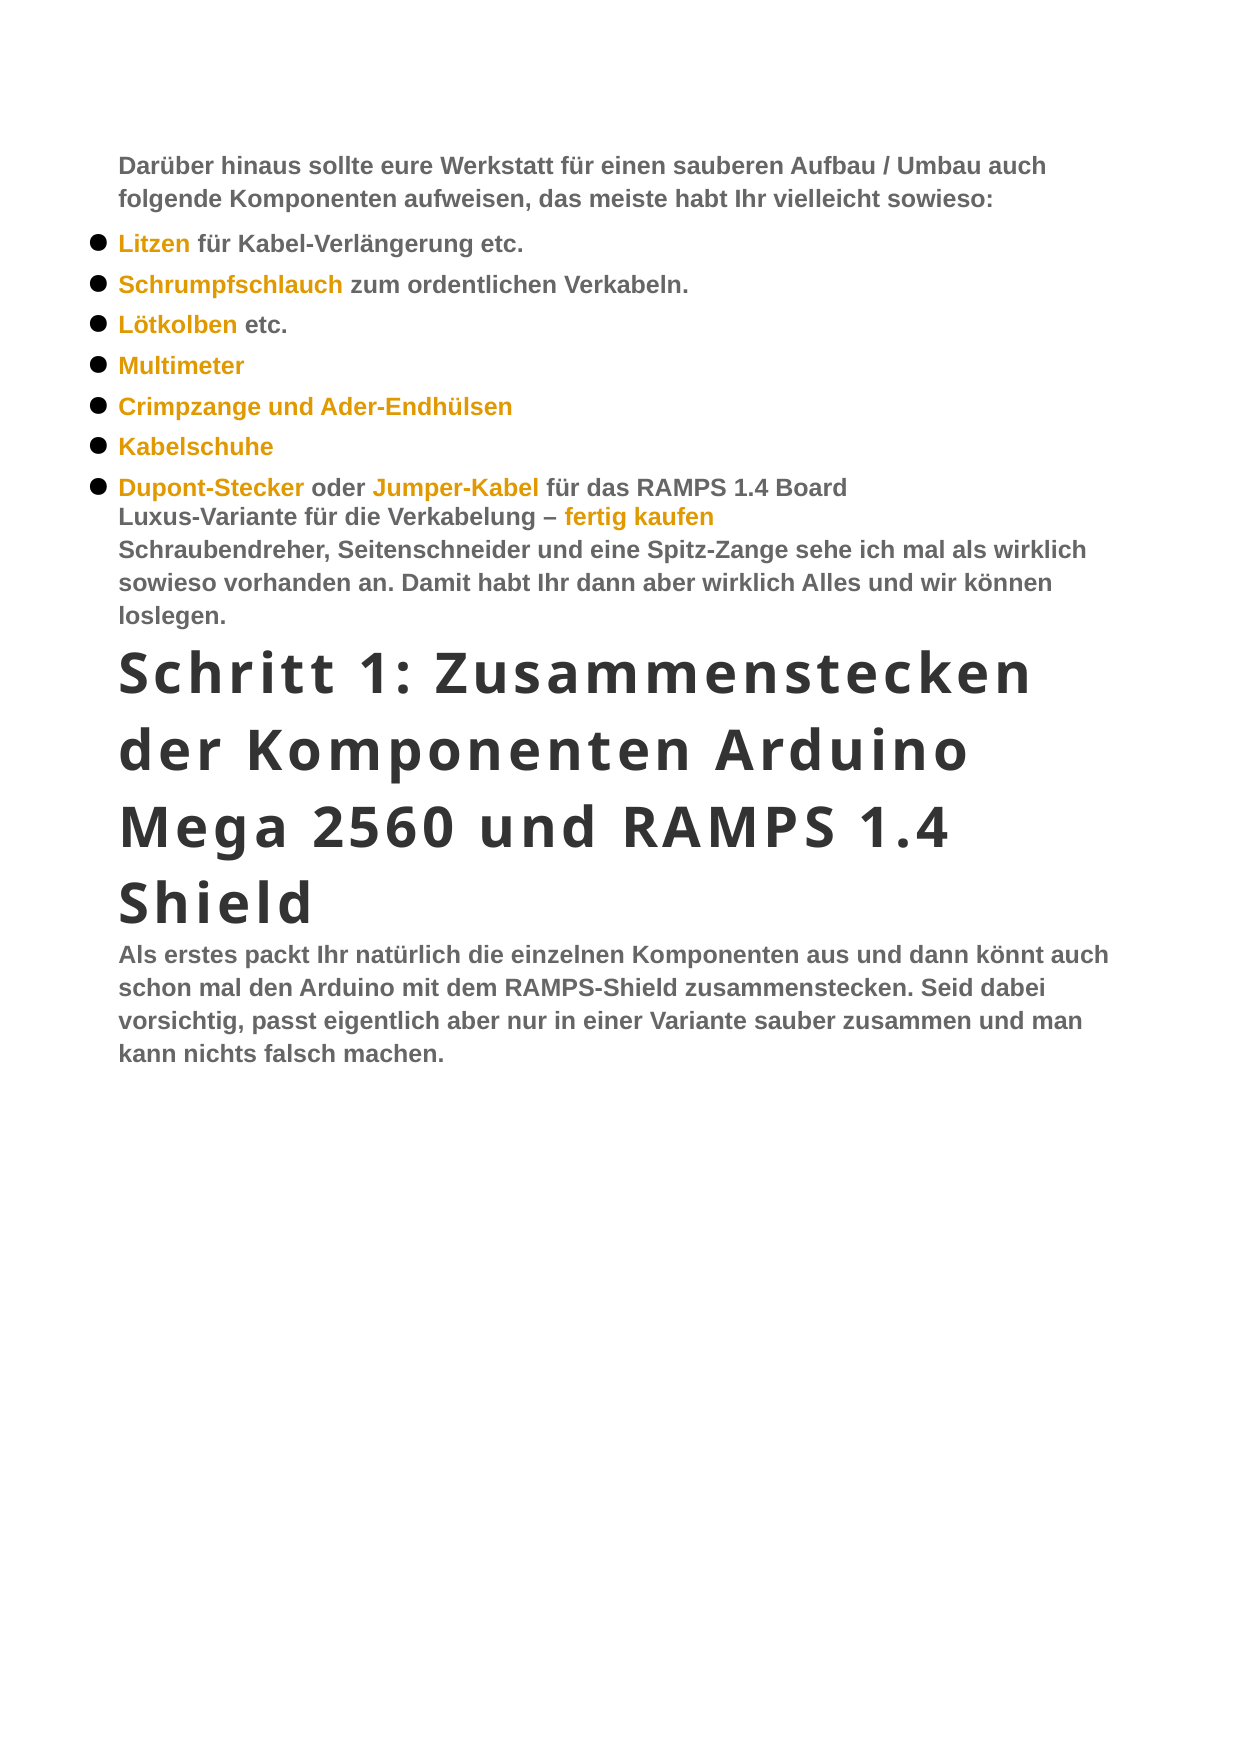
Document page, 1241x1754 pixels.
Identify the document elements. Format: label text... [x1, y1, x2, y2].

list Litzen für Kabel-Verlängerung etc. [118, 217, 1122, 258]
text Schraubendreher, Seitenschneider und eine Spitz-Zange sehe ich mal als wirklich sowieso vorhanden an. Damit habt Ihr dann aber wirklich Alles und wir können loslegen. [118, 534, 1122, 629]
list Schrumpfschlauch zum ordentlichen Verkabeln. [118, 258, 1122, 298]
list Multimeter [118, 339, 1122, 380]
list Lötkolben etc. [118, 298, 1122, 339]
text Darüber hinaus sollte eure Werkstatt für einen sauberen Aufbau / Umbau auch folgende Komponenten aufweisen, das meiste habt Ihr vielleicht sowieso: [118, 151, 1122, 213]
list Kabelschuhe [118, 420, 1122, 461]
subtitle Schritt 1: Zusammenstecken der Komponenten Arduino Mega 2560 und RAMPS 1.4 Shield [118, 634, 1122, 940]
text Luxus-Variante für die Verkabelung – fertig kaufen [118, 502, 1122, 530]
list Crimpzange und Ader-Endhülsen [118, 380, 1122, 420]
list Dupont-Stecker oder Jumper-Kabel für das RAMPS 1.4 Board [118, 461, 1122, 502]
text Als erstes packt Ihr natürlich die einzelnen Komponenten aus und dann könnt auch schon mal den Arduino mit dem RAMPS-Shield zusammenstecken. Seid dabei vorsichtig, passt eigentlich aber nur in einer Variante sauber zusammen und man kann nichts falsch machen. [118, 940, 1122, 1068]
